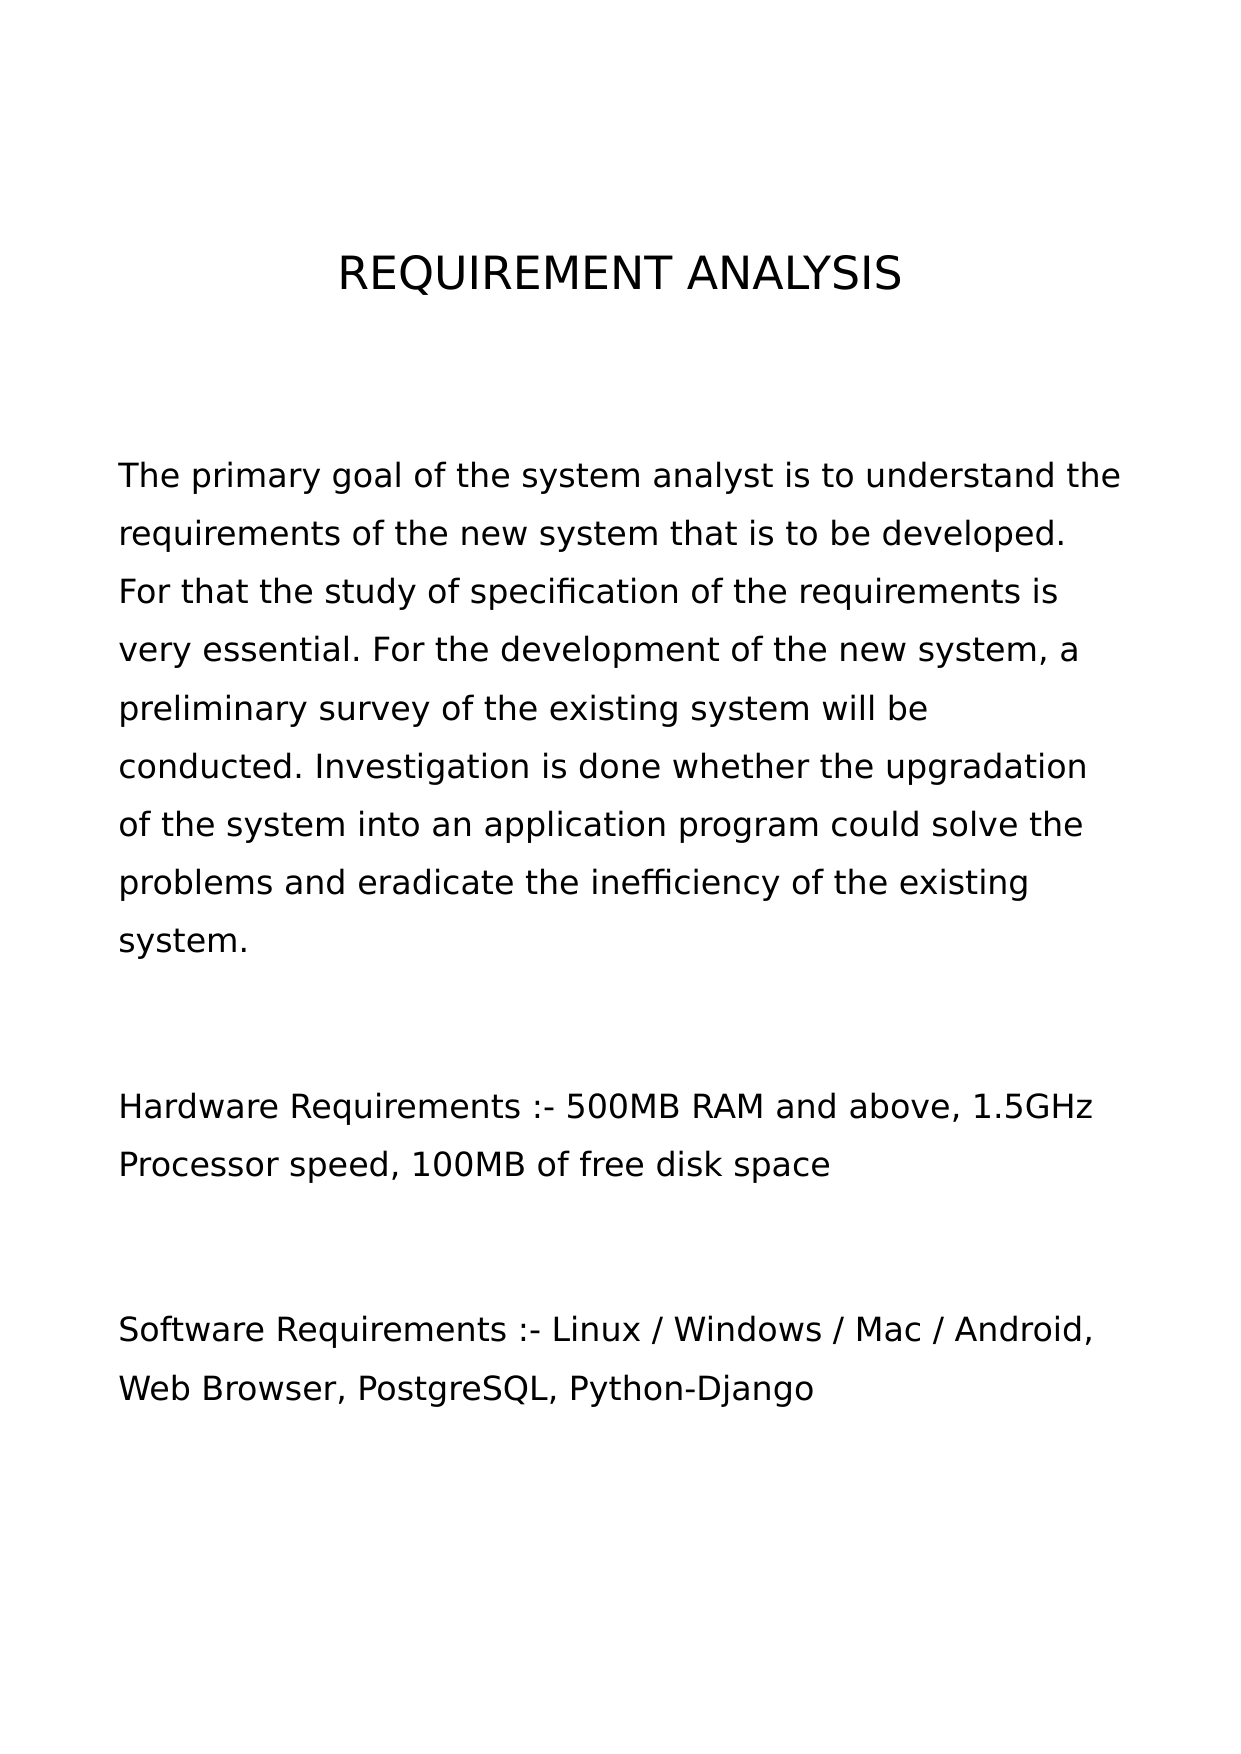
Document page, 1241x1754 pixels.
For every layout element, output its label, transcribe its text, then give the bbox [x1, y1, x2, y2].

text The primary goal of the system analyst is to understand the requirements of the new system that is to be developed. For that the study of specification of the requirements is very essential. For the development of the new system, a preliminary survey of the existing system will be conducted. Investigation is done whether the upgradation of the system into an application program could solve the problems and eradicate the inefficiency of the existing system. [118, 456, 1122, 961]
text Software Requirements :- Linux / Windows / Mac / Android, Web Browser, PostgreSQL, Python-Django [118, 1311, 1122, 1408]
text REQUIREMENT ANALYSIS [118, 247, 1122, 300]
text Hardware Requirements :- 500MB RAM and above, 1.5GHz Processor speed, 100MB of free disk space [118, 1087, 1122, 1184]
